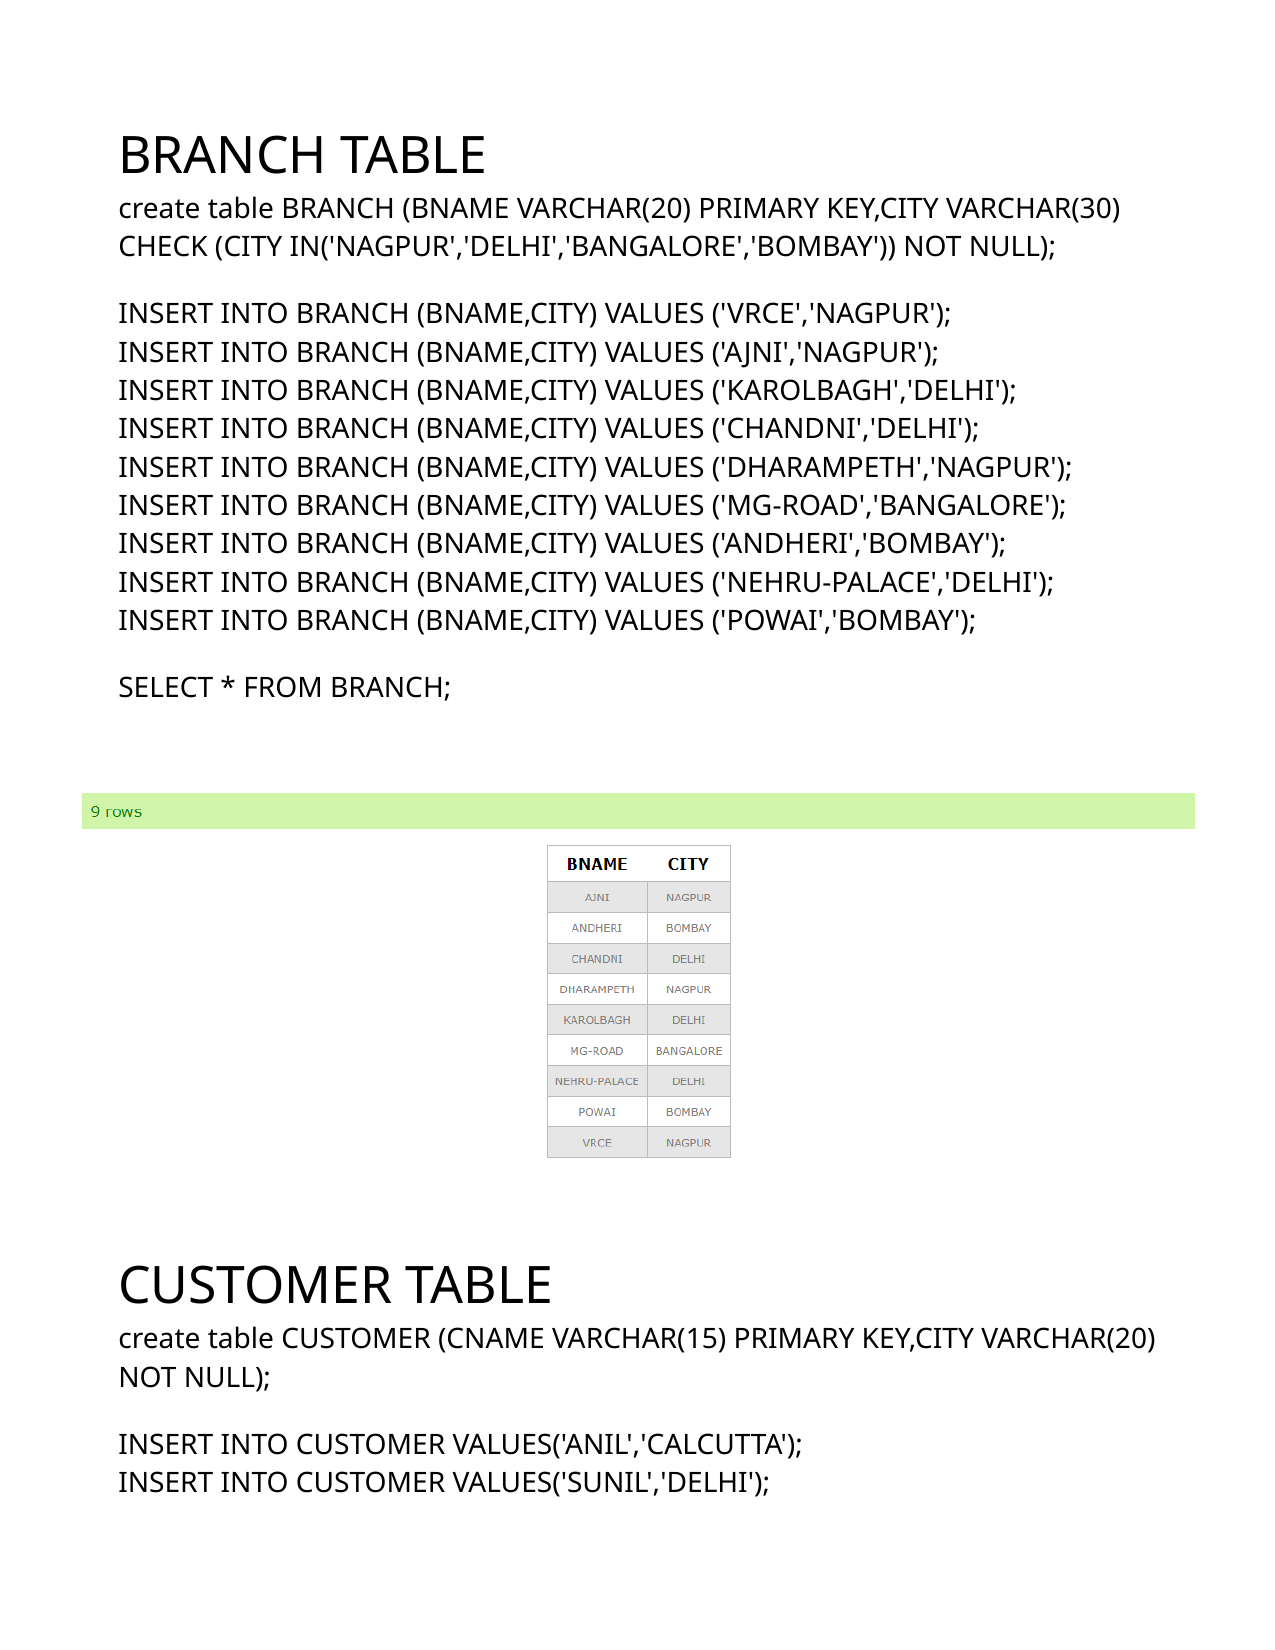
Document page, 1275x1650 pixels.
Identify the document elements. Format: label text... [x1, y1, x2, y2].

text BRANCH TABLE [118, 118, 1157, 188]
text INSERT INTO BRANCH (BNAME,CITY) VALUES ('CHANDNI','DELHI'); [118, 409, 1157, 447]
text INSERT INTO BRANCH (BNAME,CITY) VALUES ('MG-ROAD','BANGALORE'); [118, 485, 1157, 524]
text INSERT INTO BRANCH (BNAME,CITY) VALUES ('AJNI','NAGPUR'); [118, 332, 1157, 370]
text INSERT INTO BRANCH (BNAME,CITY) VALUES ('VRCE','NAGPUR'); [118, 294, 1157, 332]
text INSERT INTO BRANCH (BNAME,CITY) VALUES ('POWAI','BOMBAY'); [118, 600, 1157, 639]
text create table BRANCH (BNAME VARCHAR(20) PRIMARY KEY,CITY VARCHAR(30) CHECK (CITY IN('NAGPUR','DELHI','BANGALORE','BOMBAY')) NOT NULL); [118, 188, 1157, 265]
text INSERT INTO CUSTOMER VALUES('ANIL','CALCUTTA'); [118, 1424, 1157, 1462]
text create table CUSTOMER (CNAME VARCHAR(15) PRIMARY KEY,CITY VARCHAR(20) NOT NULL); [118, 1319, 1157, 1395]
text INSERT INTO BRANCH (BNAME,CITY) VALUES ('NEHRU-PALACE','DELHI'); [118, 562, 1157, 600]
text INSERT INTO BRANCH (BNAME,CITY) VALUES ('DHARAMPETH','NAGPUR'); [118, 447, 1157, 485]
text CUSTOMER TABLE [118, 1248, 1157, 1319]
text SELECT * FROM BRANCH; [118, 667, 1157, 706]
text INSERT INTO BRANCH (BNAME,CITY) VALUES ('ANDHERI','BOMBAY'); [118, 524, 1157, 562]
text INSERT INTO BRANCH (BNAME,CITY) VALUES ('KAROLBAGH','DELHI'); [118, 370, 1157, 409]
picture [78, 787, 1197, 1191]
text INSERT INTO CUSTOMER VALUES('SUNIL','DELHI'); [118, 1462, 1157, 1501]
